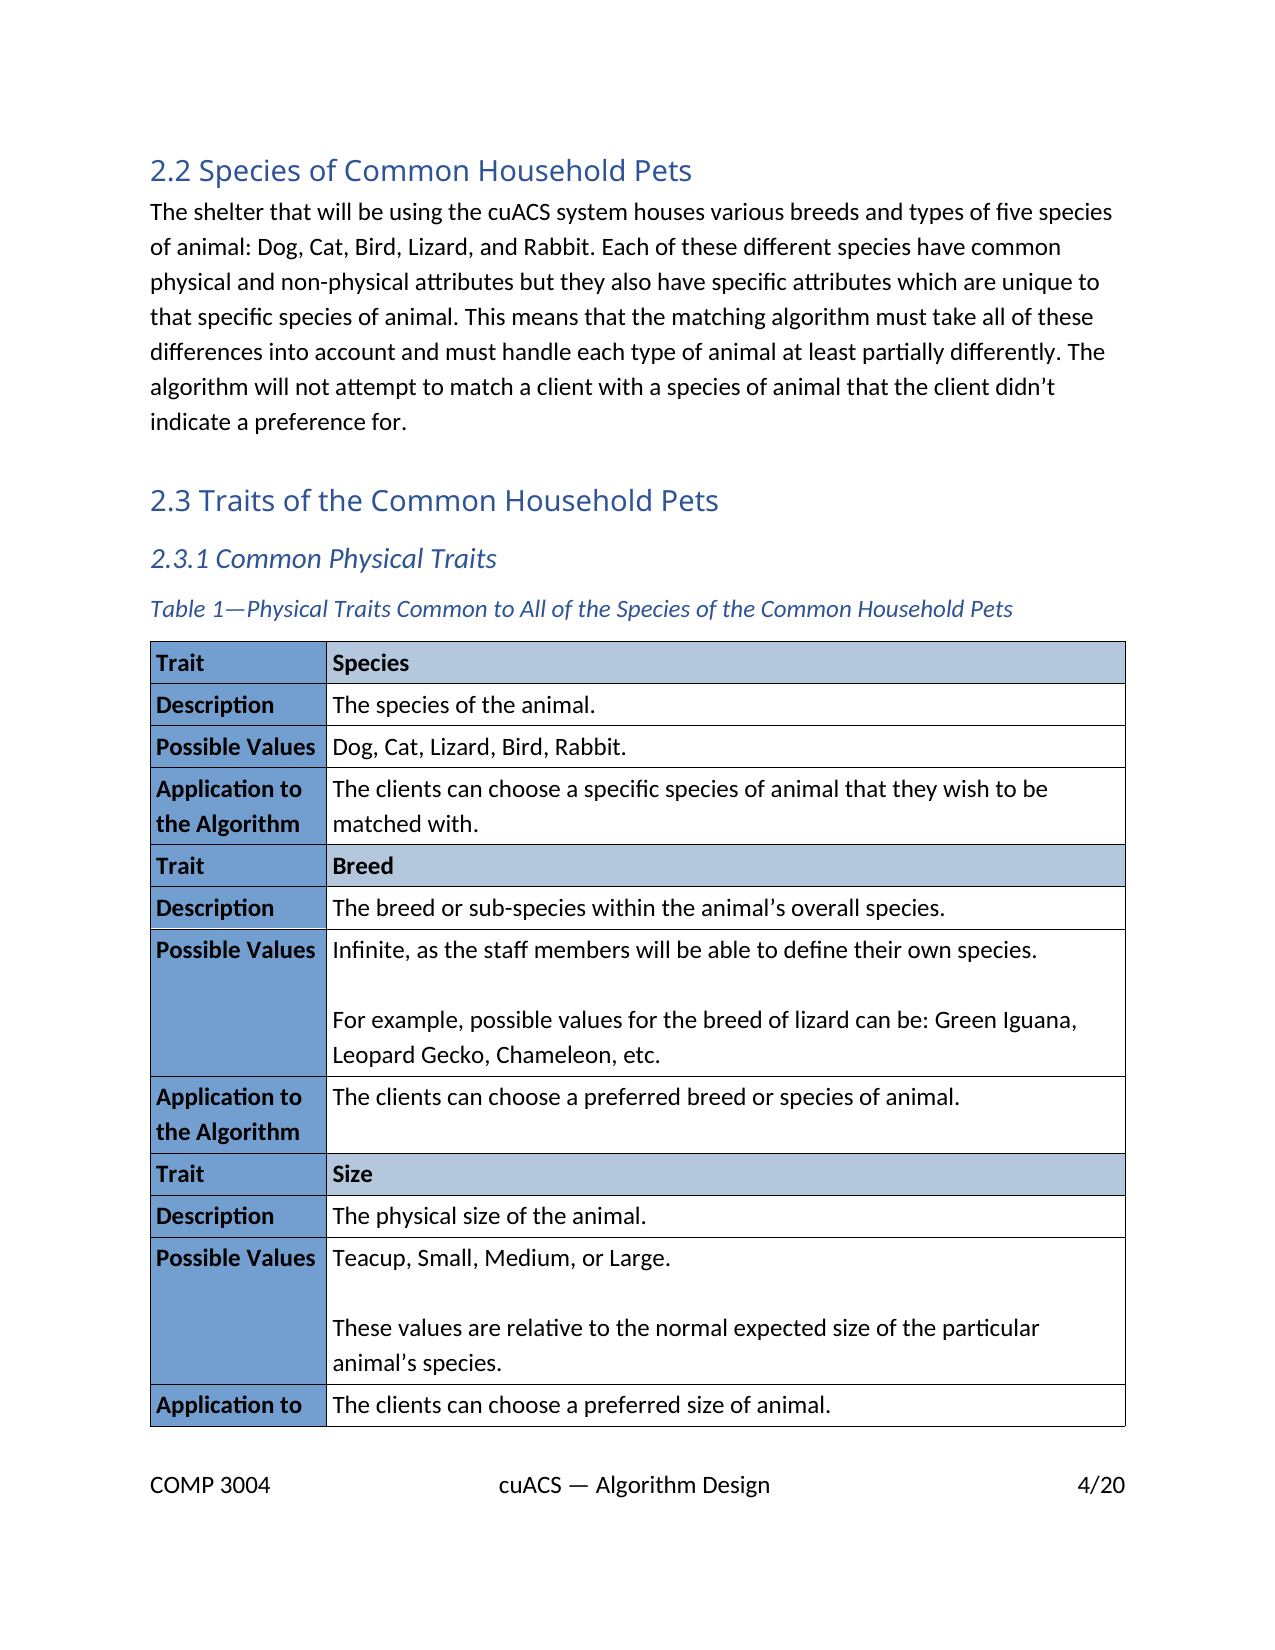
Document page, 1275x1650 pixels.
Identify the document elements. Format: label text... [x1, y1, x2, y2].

table_cell Application to the Algorithm [151, 768, 326, 844]
table_cell The clients can choose a preferred breed or species of animal. [327, 1077, 1125, 1153]
table_header Species [327, 642, 1125, 683]
subtitle 2.2 Species of Common Household Pets [150, 150, 1125, 190]
table_cell Dog, Cat, Lizard, Bird, Rabbit. [327, 726, 1125, 767]
table_cell The physical size of the animal. [327, 1196, 1125, 1237]
table_cell Description [151, 1196, 326, 1237]
table_cell Breed [327, 845, 1125, 886]
table_cell Description [151, 684, 326, 725]
text The shelter that will be using the cuACS system houses various breeds and types of five species of animal: Dog, Cat, Bird, Lizard, and Rabbit. Each of these different species have common physical and non-physical attributes but they also have specific attributes which are unique to that specific species of animal. This means that the matching algorithm must take all of these differences into account and must handle each type of animal at least partially differently. The algorithm will not attempt to match a client with a species of animal that the client didn’t indicate a preference for. [150, 196, 1125, 436]
table_cell Teacup, Small, Medium, or Large. These values are relative to the normal expected size of the particular animal’s species. [327, 1238, 1125, 1384]
text Table 1—Physical Traits Common to All of the Species of the Common Household Pets [150, 593, 1125, 624]
table_cell Possible Values [151, 1238, 326, 1384]
table_cell Size [327, 1154, 1125, 1195]
table_cell Possible Values [151, 930, 326, 1076]
table_cell Description [151, 887, 326, 928]
table_cell Application to the Algorithm [151, 1077, 326, 1153]
table_cell Application to [151, 1385, 326, 1426]
table_cell Possible Values [151, 726, 326, 767]
table_cell Trait [151, 1154, 326, 1195]
table_header Trait [151, 642, 326, 683]
table_cell The breed or sub-species within the animal’s overall species. [327, 887, 1125, 928]
table_cell The clients can choose a specific species of animal that they wish to be matched with. [327, 768, 1125, 844]
table_cell Trait [151, 845, 326, 886]
table_cell The clients can choose a preferred size of animal. [327, 1385, 1125, 1426]
table_cell The species of the animal. [327, 684, 1125, 725]
subtitle 2.3 Traits of the Common Household Pets [150, 480, 1125, 519]
subtitle 2.3.1 Common Physical Traits [150, 540, 1125, 576]
table_cell Infinite, as the staff members will be able to define their own species. For example, possible values for the breed of lizard can be: Green Iguana, Leopard Gecko, Chameleon, etc. [327, 930, 1125, 1076]
